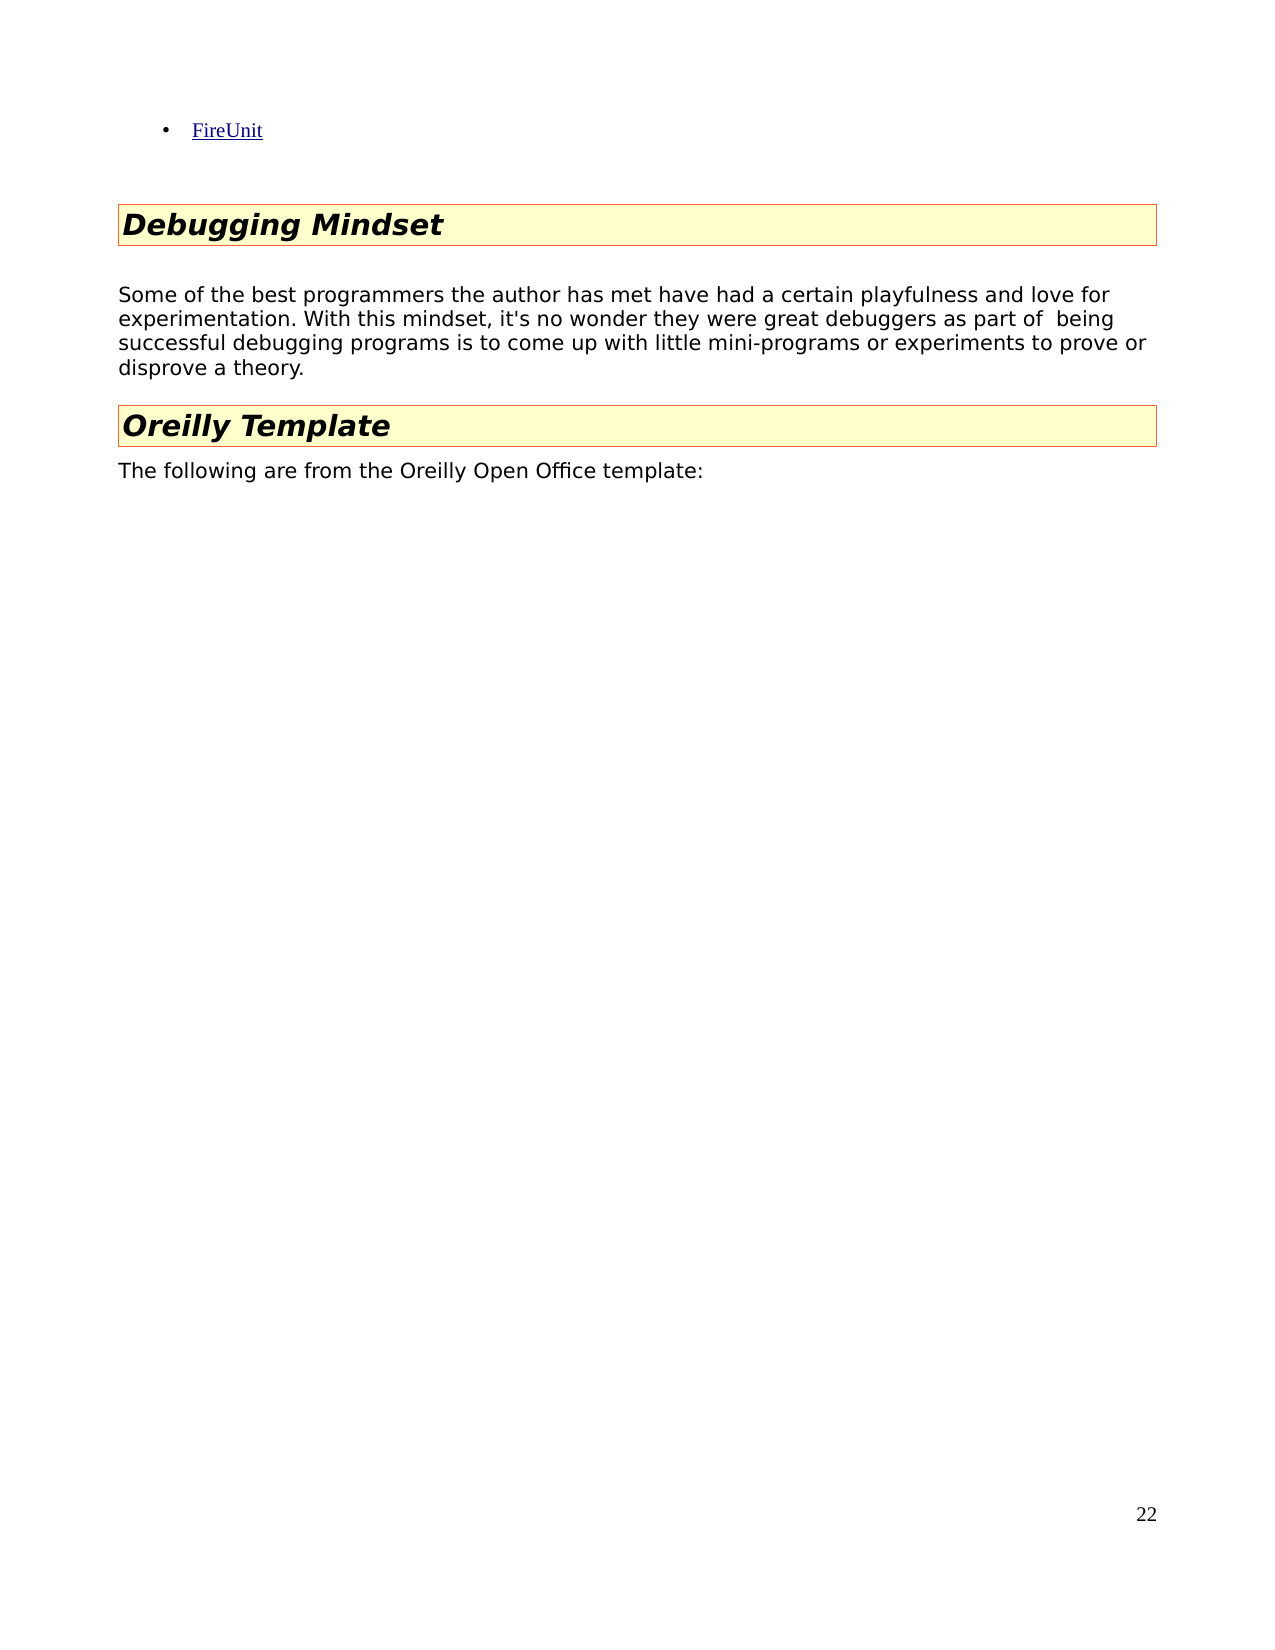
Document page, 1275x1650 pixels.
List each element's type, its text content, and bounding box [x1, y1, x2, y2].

subtitle Oreilly Template [119, 406, 1156, 446]
list FireUnit [162, 118, 1157, 142]
text Some of the best programmers the author has met have had a certain playfulness and love for experimentation. With this mindset, it's no wonder they were great debuggers as part of being successful debugging programs is to come up with little mini-programs or experiments to prove or disprove a theory. [118, 283, 1157, 380]
text The following are from the Oreilly Open Office template: [118, 459, 1157, 484]
subtitle Debugging Mindset [119, 205, 1156, 245]
